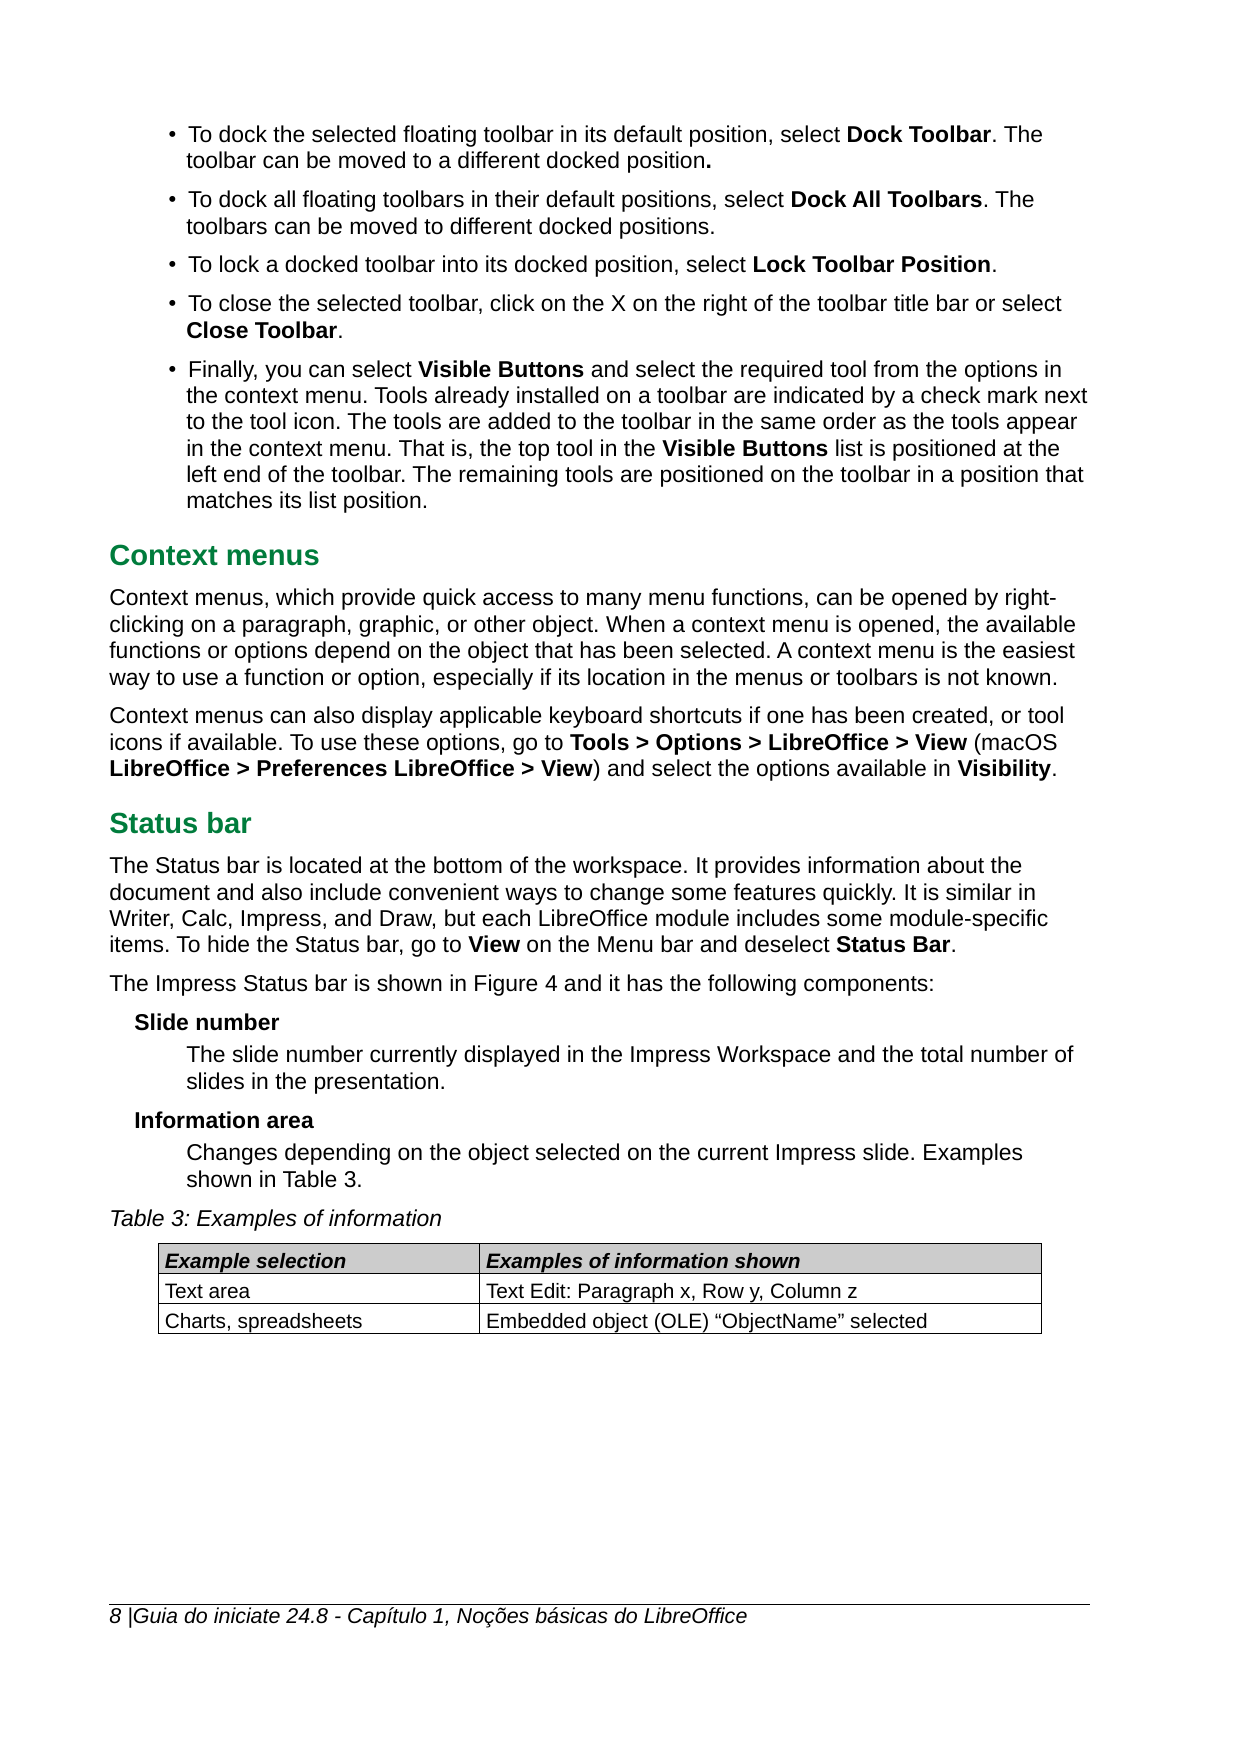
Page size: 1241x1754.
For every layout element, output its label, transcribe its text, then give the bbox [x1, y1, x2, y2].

table_cell Text area [159, 1274, 479, 1303]
text Context menus can also display applicable keyboard shortcuts if one has been created, or tool icons if available. To use these options, go to Tools > Options > LibreOffice > View (macOS LibreOffice > Preferences LibreOffice > View) and select the options available in Visibility. [109, 702, 1090, 781]
list To dock all floating toolbars in their default positions, select Dock All Toolbars. The toolbars can be moved to different docked positions. [168, 186, 1090, 239]
list To close the selected toolbar, click on the X on the right of the toolbar title bar or select Close Toolbar. [168, 290, 1090, 343]
list To lock a docked toolbar into its docked position, select Lock Toolbar Position. [168, 251, 1090, 278]
text Table 3: Examples of information [109, 1204, 1090, 1231]
table_header Example selection [159, 1244, 479, 1273]
list The Impress Status bar is shown in Figure 4 and it has the following components: [109, 970, 1090, 996]
list To dock the selected floating toolbar in its default position, select Dock Toolbar. The toolbar can be moved to a different docked position. [168, 121, 1090, 174]
table_header Examples of information shown [480, 1244, 1041, 1273]
table_cell Text Edit: Paragraph x, Row y, Column z [480, 1274, 1041, 1303]
text Changes depending on the object selected on the current Impress slide. Examples shown in Table 3. [186, 1139, 1090, 1192]
text The slide number currently displayed in the Impress Workspace and the total number of slides in the presentation. [186, 1041, 1090, 1094]
table_cell Embedded object (OLE) “ObjectName” selected [480, 1304, 1041, 1333]
subtitle Context menus [109, 538, 1090, 572]
text Slide number [134, 1009, 1090, 1035]
list Finally, you can select Visible Buttons and select the required tool from the options in the context menu. Tools already installed on a toolbar are indicated by a check mark next to the tool icon. The tools are added to the toolbar in the same order as the tools appear in the context menu. That is, the top tool in the Visible Buttons list is positioned at the left end of the toolbar. The remaining tools are positioned on the toolbar in a position that matches its list position. [168, 356, 1090, 514]
text Context menus, which provide quick access to many menu functions, can be opened by right-clicking on a paragraph, graphic, or other object. When a context menu is opened, the available functions or options depend on the object that has been selected. A context menu is the easiest way to use a function or option, especially if its location in the menus or toolbars is not known. [109, 584, 1090, 690]
subtitle Status bar [109, 806, 1090, 840]
text Information area [134, 1107, 1090, 1133]
text The Status bar is located at the bottom of the workspace. It provides information about the document and also include convenient ways to change some features quickly. It is similar in Writer, Calc, Impress, and Draw, but each LibreOffice module includes some module-specific items. To hide the Status bar, go to View on the Menu bar and deselect Status Bar. [109, 852, 1090, 957]
table_cell Charts, spreadsheets [159, 1304, 479, 1333]
